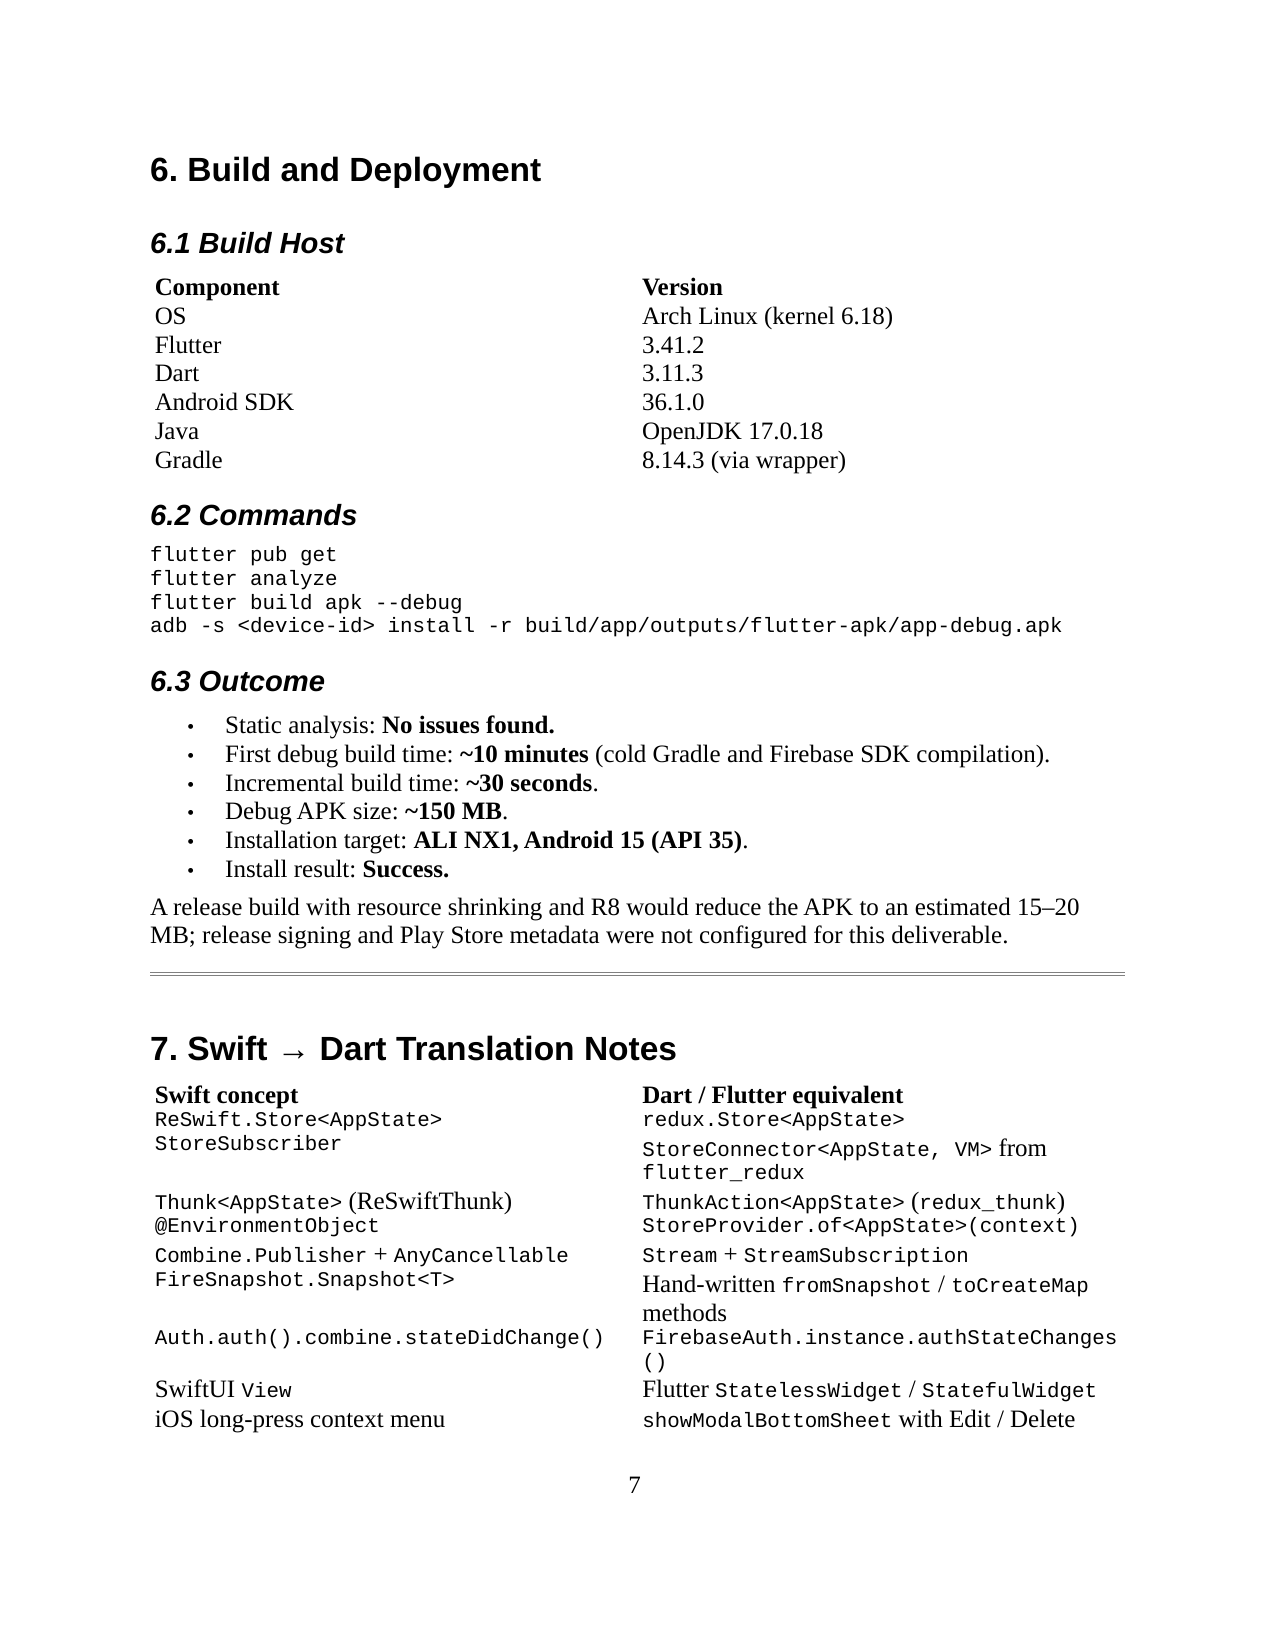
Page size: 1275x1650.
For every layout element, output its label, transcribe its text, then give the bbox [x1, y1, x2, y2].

table_cell Thunk<AppState> (ReSwiftThunk) [150, 1186, 637, 1216]
table_cell StoreSubscriber [150, 1133, 637, 1186]
table_cell OpenJDK 17.0.18 [638, 416, 1125, 445]
table_cell FireSnapshot.Snapshot<T> [150, 1269, 637, 1327]
subtitle 7. Swift → Dart Translation Notes [150, 1029, 1125, 1068]
subtitle 6.1 Build Host [150, 226, 1125, 260]
table_cell ReSwift.Store<AppState> [150, 1109, 637, 1133]
text A release build with resource shrinking and R8 would reduce the APK to an estimated 15–20 MB; release signing and Play Store metadata were not configured for this deliverable. [150, 892, 1125, 949]
table_cell Stream + StreamSubscription [638, 1239, 1125, 1269]
table_cell Arch Linux (kernel 6.18) [638, 301, 1125, 330]
table_cell Hand-written fromSnapshot / toCreateMap methods [638, 1269, 1125, 1327]
text adb -s <device-id> install -r build/app/outputs/flutter-apk/app-debug.apk [150, 615, 1125, 639]
table_cell iOS long-press context menu [150, 1404, 637, 1433]
list Installation target: ALI NX1, Android 15 (API 35). [187, 825, 1125, 854]
table_cell Gradle [150, 445, 637, 473]
table_cell 3.41.2 [638, 330, 1125, 358]
list Static analysis: No issues found. [187, 710, 1125, 739]
table_cell Auth.auth().combine.stateDidChange() [150, 1327, 637, 1374]
table_cell redux.Store<AppState> [638, 1109, 1125, 1133]
text flutter build apk --debug [150, 592, 1125, 615]
list Install result: Success. [187, 854, 1125, 883]
table_cell 3.11.3 [638, 359, 1125, 387]
text flutter pub get [150, 544, 1125, 568]
table_cell Android SDK [150, 387, 637, 416]
table_header Swift concept [150, 1080, 637, 1109]
table_cell 8.14.3 (via wrapper) [638, 445, 1125, 473]
text flutter analyze [150, 568, 1125, 592]
table_cell Dart [150, 359, 637, 387]
list Debug APK size: ~150 MB. [187, 796, 1125, 825]
table_cell Flutter [150, 330, 637, 358]
list First debug build time: ~10 minutes (cold Gradle and Firebase SDK compilation). [187, 739, 1125, 768]
subtitle 6.3 Outcome [150, 664, 1125, 698]
table_header Version [638, 272, 1125, 301]
table_cell showModalBottomSheet with Edit / Delete [638, 1404, 1125, 1433]
table_cell Flutter StatelessWidget / StatefulWidget [638, 1374, 1125, 1404]
table_cell StoreConnector<AppState, VM> from flutter_redux [638, 1133, 1125, 1186]
table_header Component [150, 272, 637, 301]
table_cell Java [150, 416, 637, 445]
table_cell SwiftUI View [150, 1374, 637, 1404]
subtitle 6.2 Commands [150, 498, 1125, 532]
table_cell 36.1.0 [638, 387, 1125, 416]
list Incremental build time: ~30 seconds. [187, 768, 1125, 796]
table_cell StoreProvider.of<AppState>(context) [638, 1216, 1125, 1239]
table_cell ThunkAction<AppState> (redux_thunk) [638, 1186, 1125, 1216]
table_header Dart / Flutter equivalent [638, 1080, 1125, 1109]
subtitle 6. Build and Deployment [150, 150, 1125, 189]
table_cell @EnvironmentObject [150, 1216, 637, 1239]
table_cell Combine.Publisher + AnyCancellable [150, 1239, 637, 1269]
table_cell FirebaseAuth.instance.authStateChanges() [638, 1327, 1125, 1374]
table_cell OS [150, 301, 637, 330]
